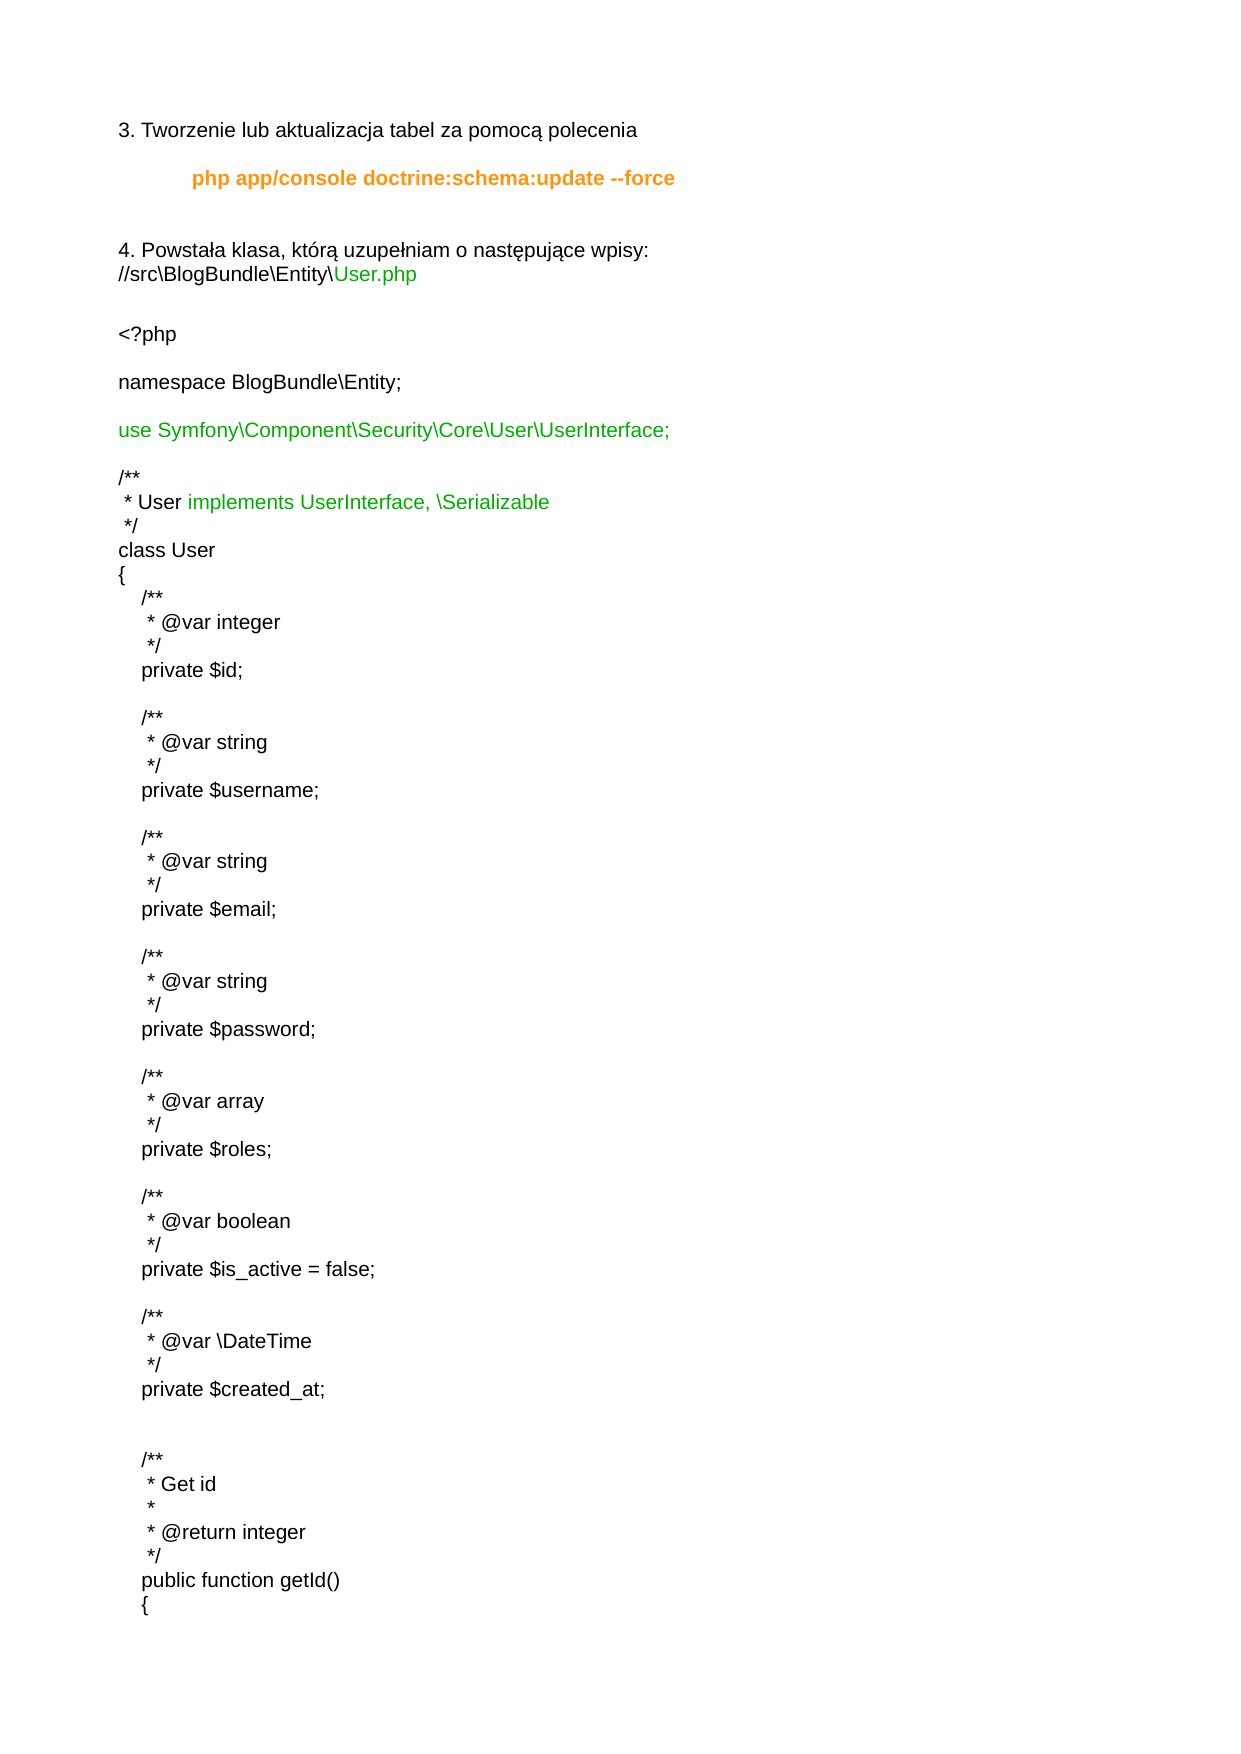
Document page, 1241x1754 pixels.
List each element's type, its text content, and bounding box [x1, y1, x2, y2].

text * Get id [118, 1472, 1122, 1496]
text */ [118, 634, 1122, 658]
text private $username; [118, 777, 1122, 801]
text * @var array [118, 1089, 1122, 1113]
text private $is_active = false; [118, 1257, 1122, 1281]
text 4. Powstała klasa, którą uzupełniam o następujące wpisy: [118, 238, 1122, 262]
text /** [118, 1304, 1122, 1328]
text { [118, 1592, 1122, 1616]
text * @var string [118, 969, 1122, 993]
text * @var boolean [118, 1209, 1122, 1233]
text * @var string [118, 729, 1122, 753]
text class User [118, 538, 1122, 562]
text private $password; [118, 1017, 1122, 1041]
text /** [118, 706, 1122, 729]
text public function getId() [118, 1568, 1122, 1592]
text */ [118, 514, 1122, 538]
text <?php [118, 322, 1122, 346]
text private $id; [118, 658, 1122, 682]
text /** [118, 1065, 1122, 1089]
text //src\BlogBundle\Entity\User.php [118, 262, 1122, 286]
text */ [118, 873, 1122, 897]
text /** [118, 825, 1122, 849]
text private $email; [118, 897, 1122, 921]
text */ [118, 1544, 1122, 1568]
text namespace BlogBundle\Entity; [118, 370, 1122, 394]
text */ [118, 1352, 1122, 1376]
text * User implements UserInterface, \Serializable [118, 490, 1122, 514]
text */ [118, 1233, 1122, 1257]
text * @return integer [118, 1520, 1122, 1544]
text */ [118, 753, 1122, 777]
text 3. Tworzenie lub aktualizacja tabel za pomocą polecenia [118, 118, 1122, 142]
text /** [118, 466, 1122, 490]
text /** [118, 586, 1122, 610]
text */ [118, 1113, 1122, 1137]
text use Symfony\Component\Security\Core\User\UserInterface; [118, 418, 1122, 442]
text php app/console doctrine:schema:update --force [118, 166, 1122, 190]
text * @var \DateTime [118, 1328, 1122, 1352]
text /** [118, 1185, 1122, 1209]
text * @var string [118, 849, 1122, 873]
text * @var integer [118, 610, 1122, 634]
text private $created_at; [118, 1376, 1122, 1400]
text * [118, 1496, 1122, 1520]
text */ [118, 993, 1122, 1017]
text { [118, 562, 1122, 586]
text /** [118, 945, 1122, 969]
text /** [118, 1448, 1122, 1472]
text private $roles; [118, 1137, 1122, 1161]
